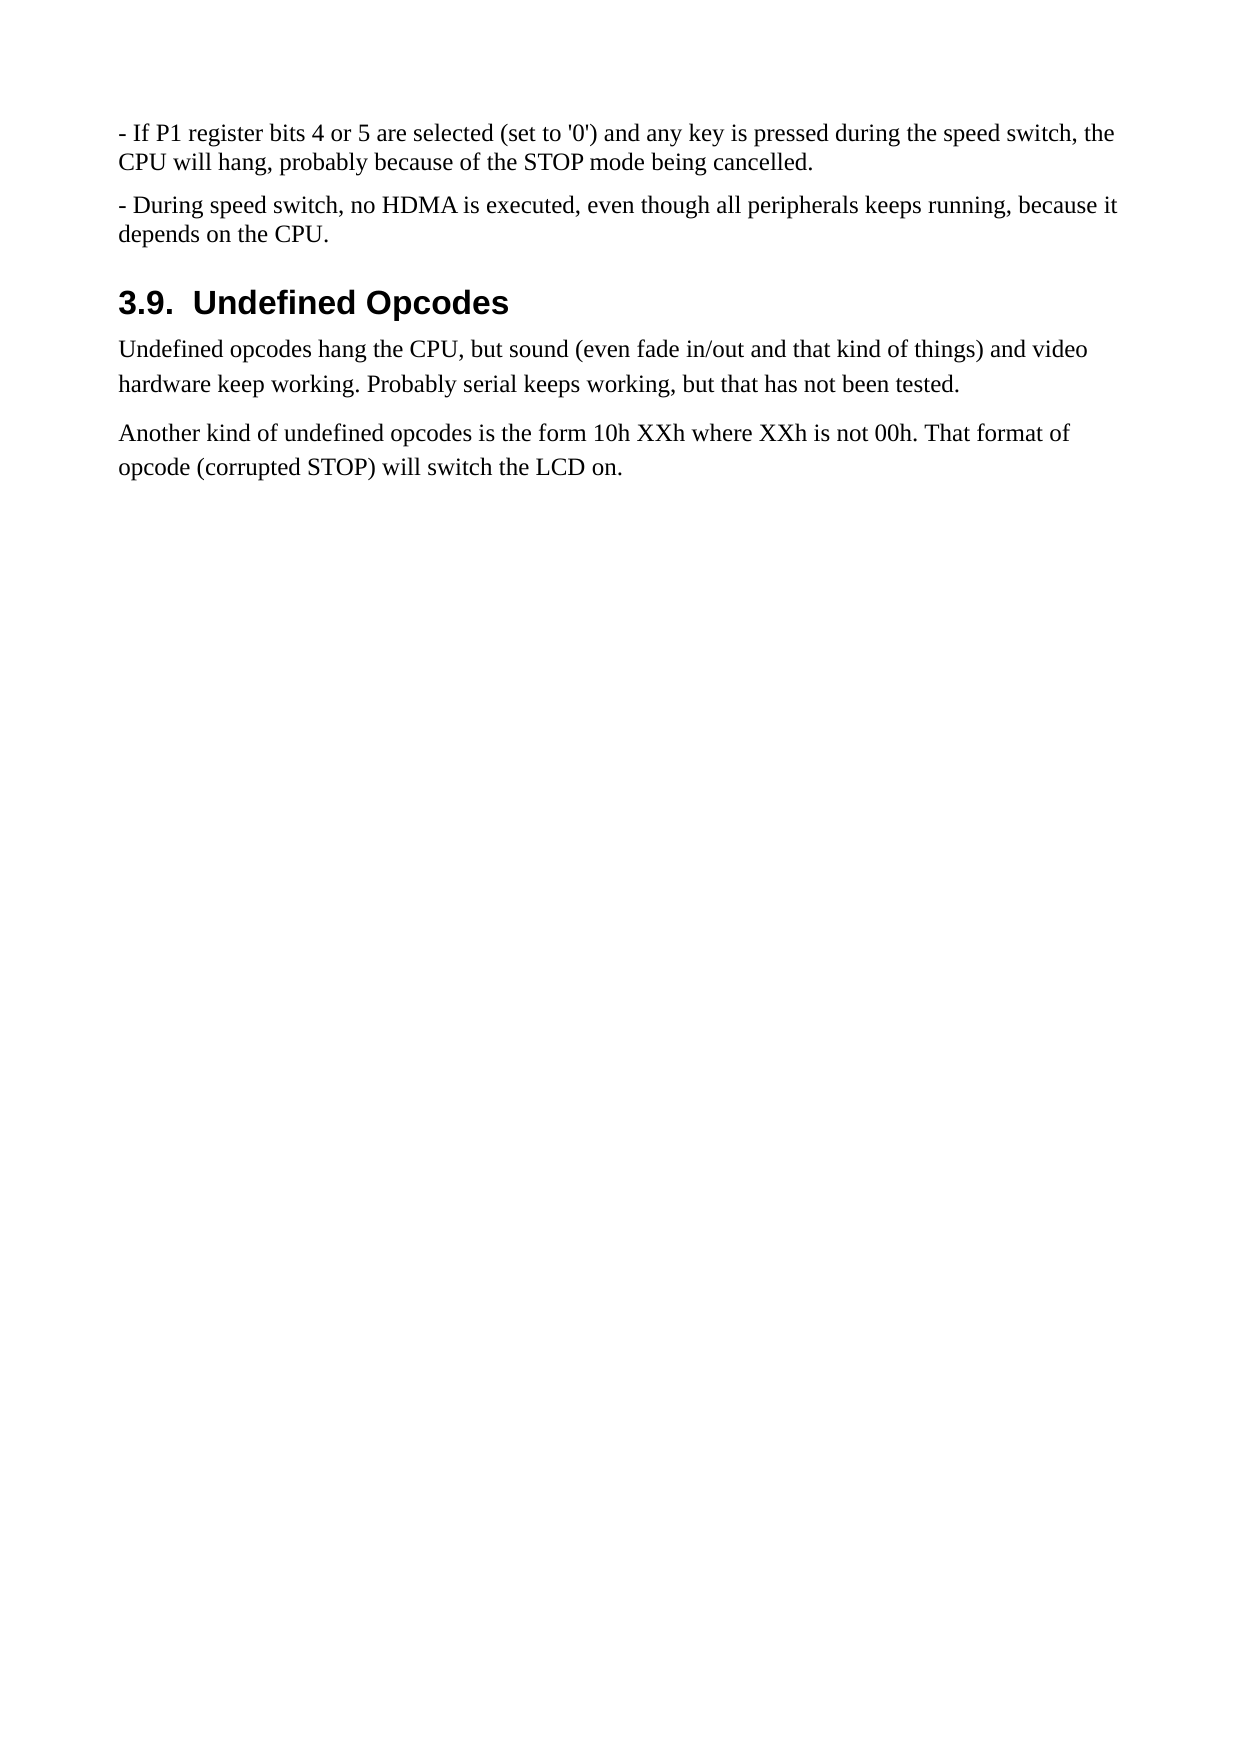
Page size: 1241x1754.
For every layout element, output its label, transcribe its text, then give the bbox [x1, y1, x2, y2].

text Undefined opcodes hang the CPU, but sound (even fade in/out and that kind of things) and video hardware keep working. Probably serial keeps working, but that has not been tested. [118, 334, 1122, 397]
text - If P1 register bits 4 or 5 are selected (set to '0') and any key is pressed during the speed switch, the CPU will hang, probably because of the STOP mode being cancelled. [118, 118, 1122, 176]
subtitle Undefined Opcodes [118, 283, 1122, 322]
text Another kind of undefined opcodes is the form 10h XXh where XXh is not 00h. That format of opcode (corrupted STOP) will switch the LCD on. [118, 418, 1122, 481]
text - During speed switch, no HDMA is executed, even though all peripherals keeps running, because it depends on the CPU. [118, 190, 1122, 248]
